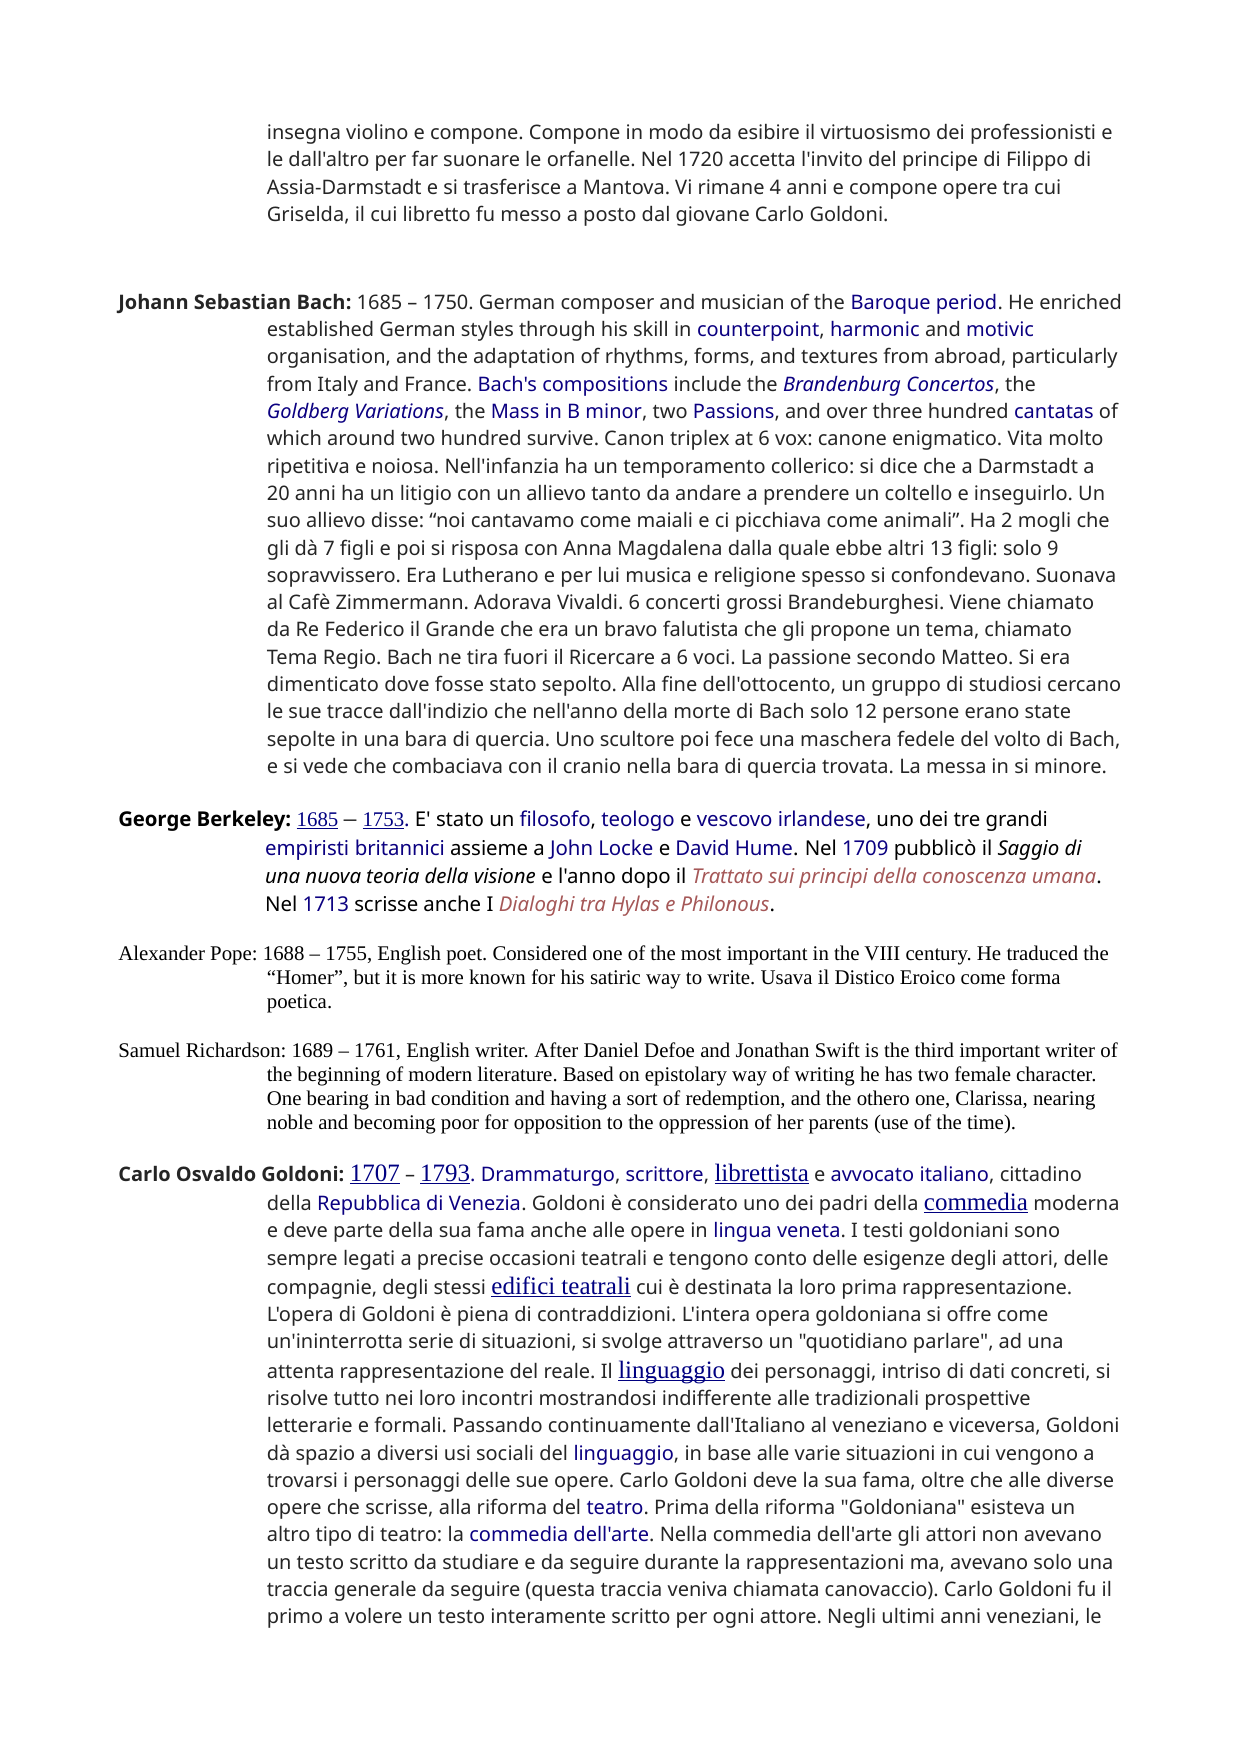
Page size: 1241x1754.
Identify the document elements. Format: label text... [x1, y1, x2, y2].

text Samuel Richardson: 1689 – 1761, English writer. After Daniel Defoe and Jonathan Swift is the third important writer of the beginning of modern literature. Based on epistolary way of writing he has two female character. One bearing in bad condition and having a sort of redemption, and the othero one, Clarissa, nearing noble and becoming poor for opposition to the oppression of her parents (use of the time). [118, 1037, 1122, 1134]
text Alexander Pope: 1688 – 1755, English poet. Considered one of the most important in the VIII century. He traduced the “Homer”, but it is more known for his satiric way to write. Usava il Distico Eroico come forma poetica. [118, 941, 1122, 1013]
text Johann Sebastian Bach: 1685 – 1750. German composer and musician of the Baroque period. He enriched established German styles through his skill in counterpoint, harmonic and motivic organisation, and the adaptation of rhythms, forms, and textures from abroad, particularly from Italy and France. Bach's compositions include the Brandenburg Concertos, the Goldberg Variations, the Mass in B minor, two Passions, and over three hundred cantatas of which around two hundred survive. Canon triplex at 6 vox: canone enigmatico. Vita molto ripetitiva e noiosa. Nell'infanzia ha un temporamento collerico: si dice che a Darmstadt a 20 anni ha un litigio con un allievo tanto da andare a prendere un coltello e inseguirlo. Un suo allievo disse: “noi cantavamo come maiali e ci picchiava come animali”. Ha 2 mogli che gli dà 7 figli e poi si risposa con Anna Magdalena dalla quale ebbe altri 13 figli: solo 9 sopravvissero. Era Lutherano e per lui musica e religione spesso si confondevano. Suonava al Cafè Zimmermann. Adorava Vivaldi. 6 concerti grossi Brandeburghesi. Viene chiamato da Re Federico il Grande che era un bravo falutista che gli propone un tema, chiamato Tema Regio. Bach ne tira fuori il Ricercare a 6 voci. La passione secondo Matteo. Si era dimenticato dove fosse stato sepolto. Alla fine dell'ottocento, un gruppo di studiosi cercano le sue tracce dall'indizio che nell'anno della morte di Bach solo 12 persone erano state sepolte in una bara di quercia. Uno scultore poi fece una maschera fedele del volto di Bach, e si vede che combaciava con il cranio nella bara di quercia trovata. La messa in si minore. [118, 288, 1122, 779]
text insegna violino e compone. Compone in modo da esibire il virtuosismo dei professionisti e le dall'altro per far suonare le orfanelle. Nel 1720 accetta l'invito del principe di Filippo di Assia-Darmstadt e si trasferisce a Mantova. Vi rimane 4 anni e compone opere tra cui Griselda, il cui libretto fu messo a posto dal giovane Carlo Goldoni. [118, 118, 1122, 227]
text George Berkeley: 1685 – 1753. E' stato un filosofo, teologo e vescovo irlandese, uno dei tre grandi empiristi britannici assieme a John Locke e David Hume. Nel 1709 pubblicò il Saggio di una nuova teoria della visione e l'anno dopo il Trattato sui principi della conoscenza umana. Nel 1713 scrisse anche I Dialoghi tra Hylas e Philonous. [118, 803, 1122, 917]
text Carlo Osvaldo Goldoni: 1707 – 1793. Drammaturgo, scrittore, librettista e avvocato italiano, cittadino della Repubblica di Venezia. Goldoni è considerato uno dei padri della commedia moderna e deve parte della sua fama anche alle opere in lingua veneta. I testi goldoniani sono sempre legati a precise occasioni teatrali e tengono conto delle esigenze degli attori, delle compagnie, degli stessi edifici teatrali cui è destinata la loro prima rappresentazione. L'opera di Goldoni è piena di contraddizioni. L'intera opera goldoniana si offre come un'ininterrotta serie di situazioni, si svolge attraverso un "quotidiano parlare", ad una attenta rappresentazione del reale. Il linguaggio dei personaggi, intriso di dati concreti, si risolve tutto nei loro incontri mostrandosi indifferente alle tradizionali prospettive letterarie e formali. Passando continuamente dall'Italiano al veneziano e viceversa, Goldoni dà spazio a diversi usi sociali del linguaggio, in base alle varie situazioni in cui vengono a trovarsi i personaggi delle sue opere. Carlo Goldoni deve la sua fama, oltre che alle diverse opere che scrisse, alla riforma del teatro. Prima della riforma "Goldoniana" esisteva un altro tipo di teatro: la commedia dell'arte. Nella commedia dell'arte gli attori non avevano un testo scritto da studiare e da seguire durante la rappresentazioni ma, avevano solo una traccia generale da seguire (questa traccia veniva chiamata canovaccio). Carlo Goldoni fu il primo a volere un testo interamente scritto per ogni attore. Negli ultimi anni veneziani, le [118, 1158, 1122, 1630]
